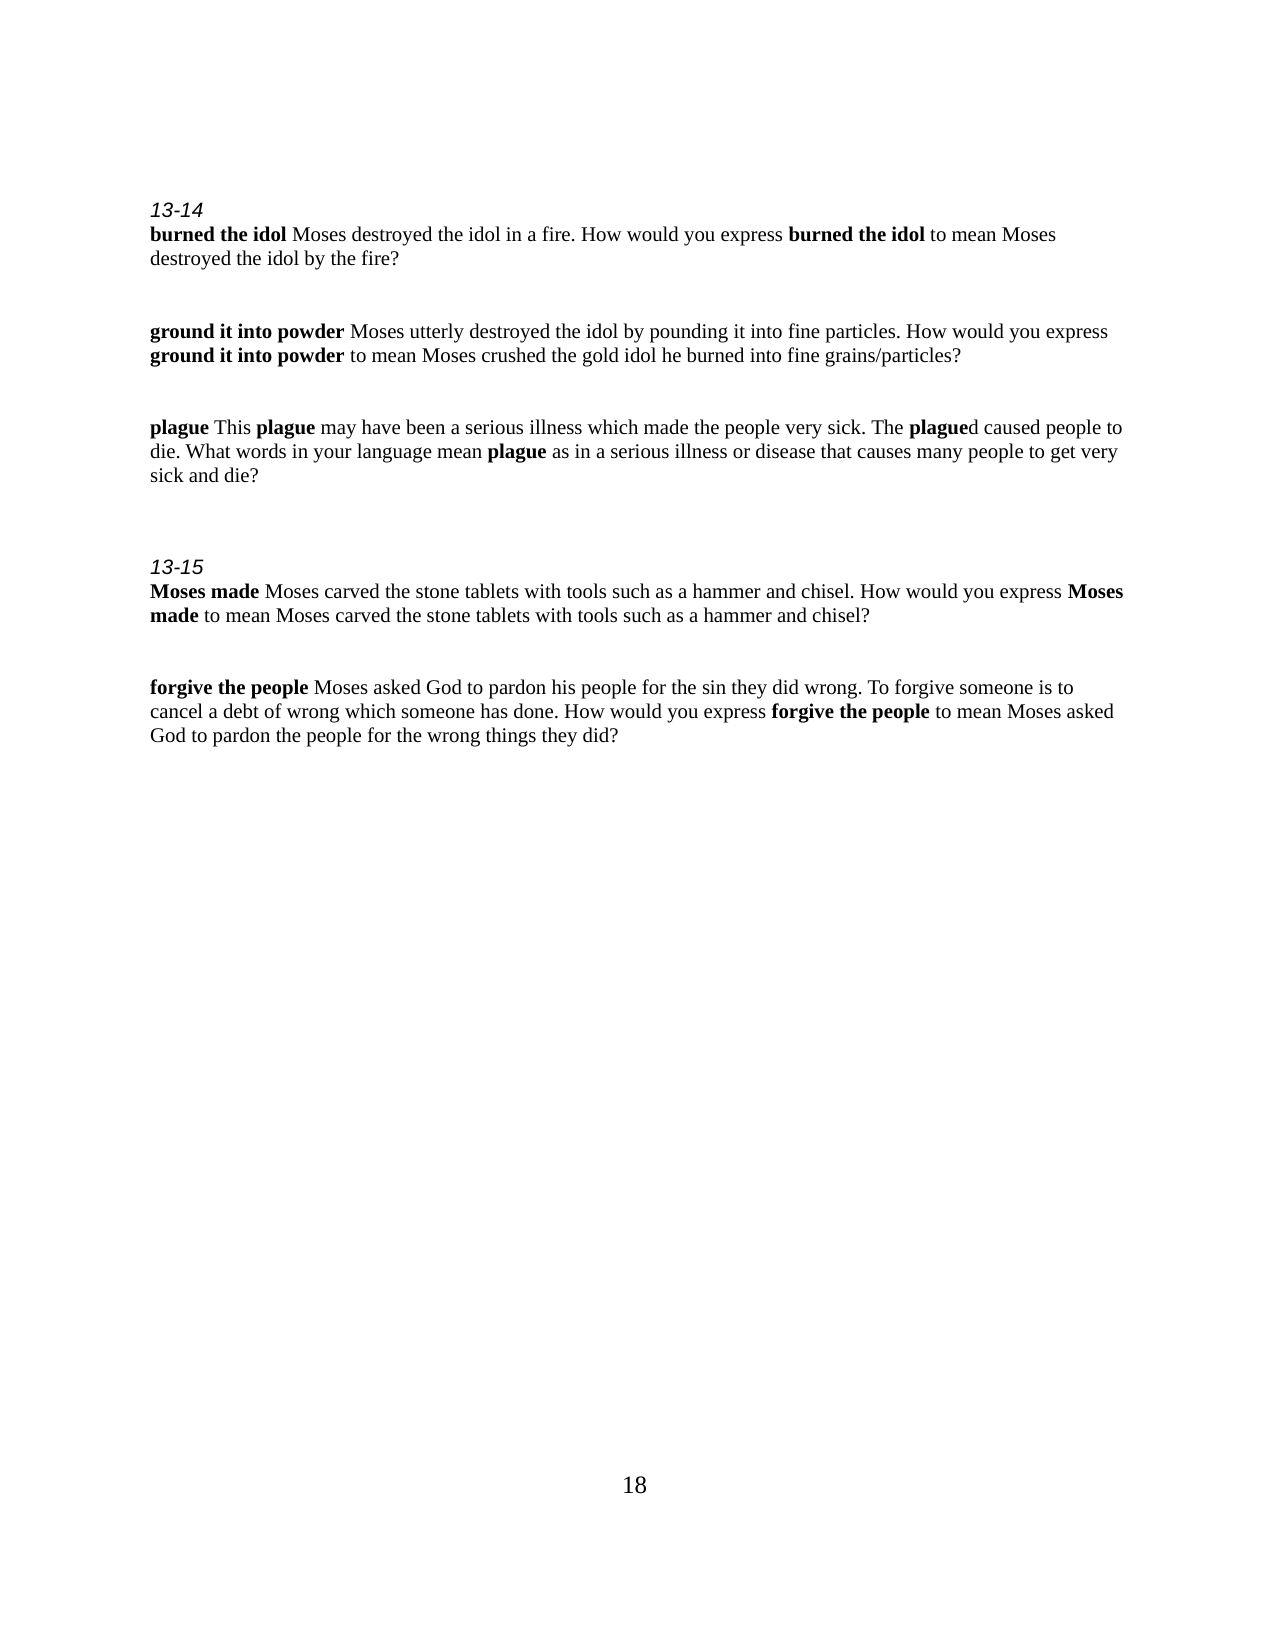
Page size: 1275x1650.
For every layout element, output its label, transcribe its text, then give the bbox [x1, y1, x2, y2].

text forgive the people Moses asked God to pardon his people for the sin they did wrong. To forgive someone is to cancel a debt of wrong which someone has done. How would you express forgive the people to mean Moses asked God to pardon the people for the wrong things they did? [150, 675, 1125, 747]
subtitle 13-14 [150, 198, 1125, 222]
text burned the idol Moses destroyed the idol in a fire. How would you express burned the idol to mean Moses destroyed the idol by the fire? [150, 222, 1125, 270]
text plague This plague may have been a serious illness which made the people very sick. The plagued caused people to die. What words in your language mean plague as in a serious illness or disease that causes many people to get very sick and die? [150, 415, 1125, 487]
text Moses made Moses carved the stone tablets with tools such as a hammer and chisel. How would you express Moses made to mean Moses carved the stone tablets with tools such as a hammer and chisel? [150, 579, 1125, 627]
text ground it into powder Moses utterly destroyed the idol by pounding it into fine particles. How would you express ground it into powder to mean Moses crushed the gold idol he burned into fine grains/particles? [150, 318, 1125, 367]
subtitle 13-15 [150, 555, 1125, 579]
